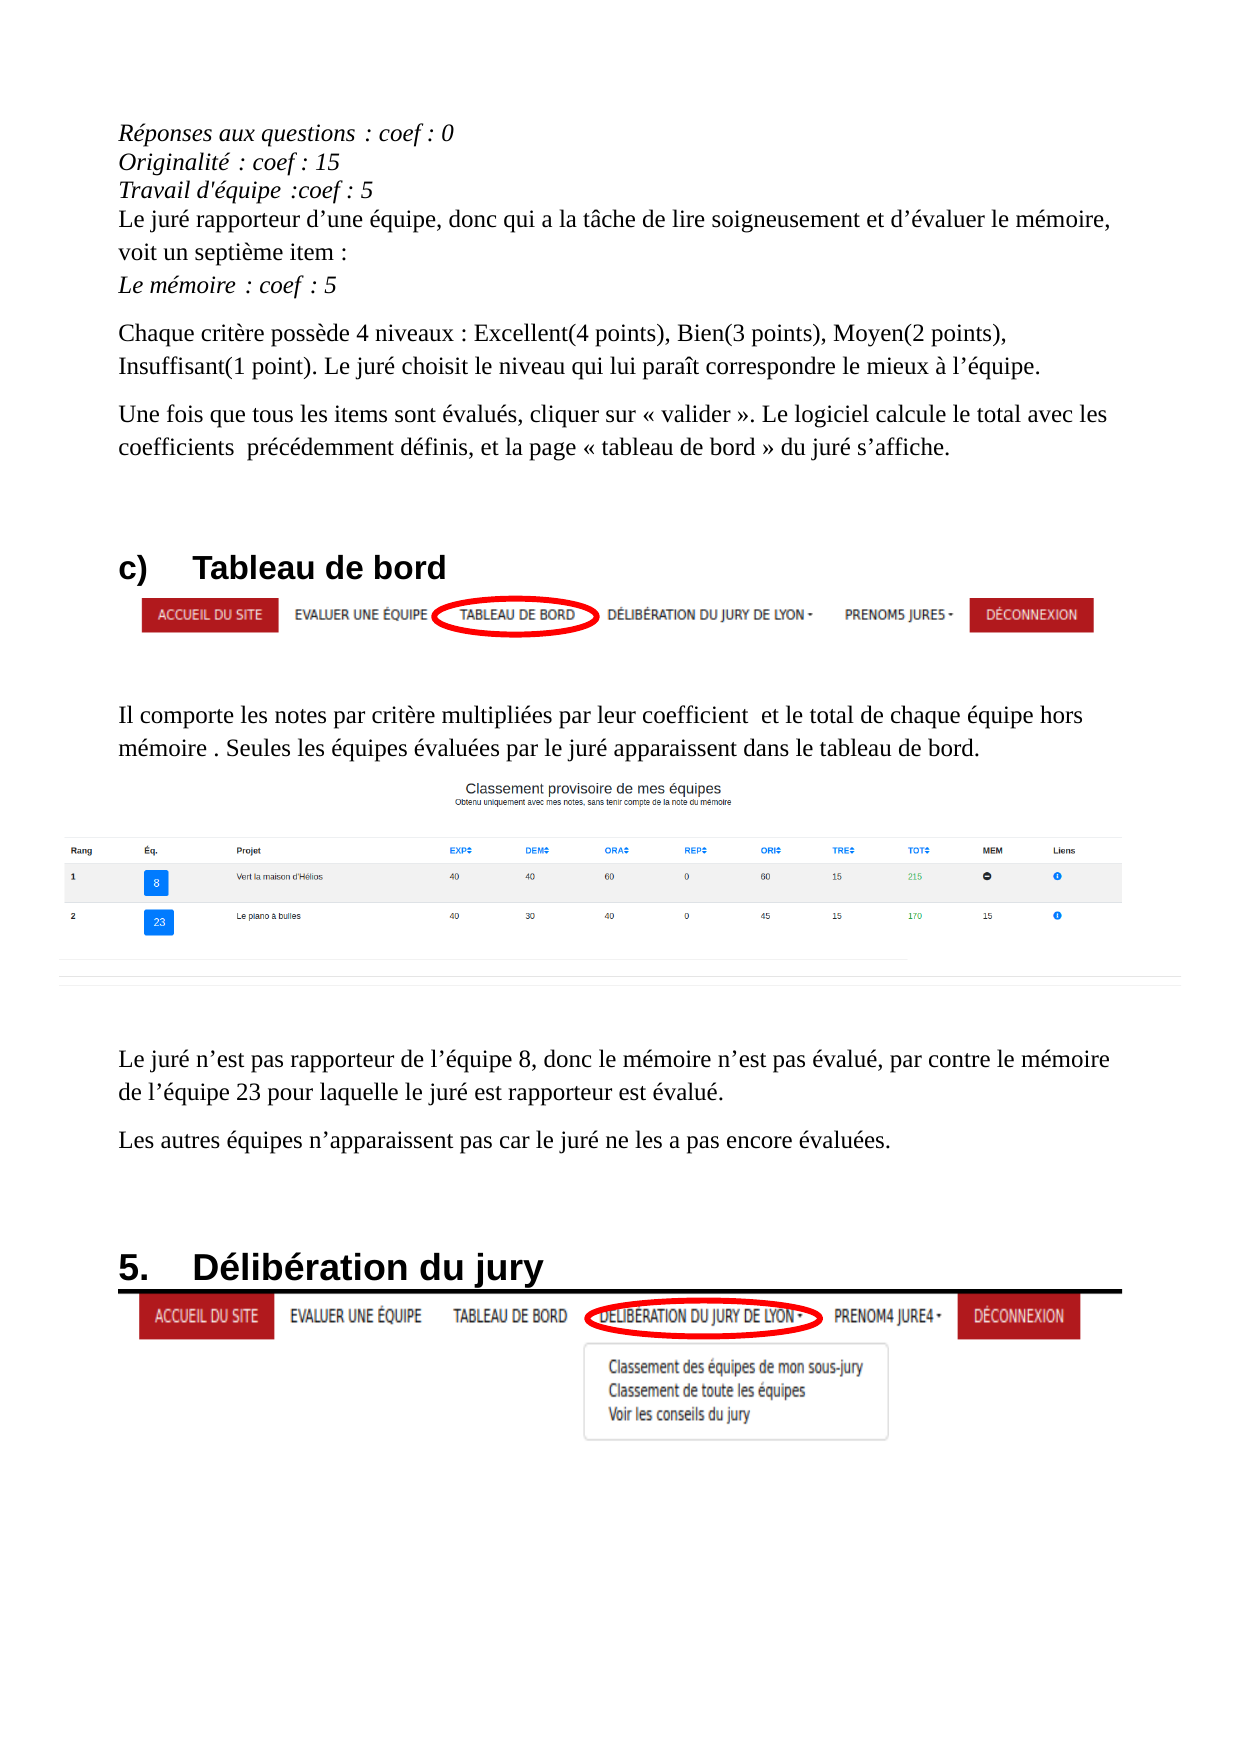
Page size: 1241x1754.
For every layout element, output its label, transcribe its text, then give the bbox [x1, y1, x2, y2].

text Une fois que tous les items sont évalués, cliquer sur « valider ». Le logiciel calcule le total avec les coefficients précédemment définis, et la page « tableau de bord » du juré s’affiche. [118, 399, 1122, 460]
text Les autres équipes n’apparaissent pas car le juré ne les a pas encore évaluées. [118, 1125, 1122, 1153]
picture [438, 602, 593, 631]
subtitle Tableau de bord [118, 548, 1122, 586]
text Chaque critère possède 4 niveaux : Excellent(4 points), Bien(3 points), Moyen(2 points), Insuffisant(1 point). Le juré choisit le niveau qui lui paraît correspondre le mieux à l’équipe. [118, 318, 1122, 380]
picture [118, 1289, 1123, 1463]
text Originalité : coef : 15 [118, 147, 1122, 176]
text Réponses aux questions : coef : 0 [118, 118, 1122, 147]
subtitle Délibération du jury [118, 1245, 1122, 1288]
picture [59, 780, 1182, 993]
picture [118, 598, 1123, 648]
text Travail d'équipe :coef : 5 [118, 176, 1122, 204]
text Le juré n’est pas rapporteur de l’équipe 8, donc le mémoire n’est pas évalué, par contre le mémoire de l’équipe 23 pour laquelle le juré est rapporteur est évalué. [118, 1044, 1122, 1106]
text Il comporte les notes par critère multipliées par leur coefficient et le total de chaque équipe hors mémoire . Seules les équipes évaluées par le juré apparaissent dans le tableau de bord. [118, 700, 1122, 762]
text Le juré rapporteur d’une équipe, donc qui a la tâche de lire soigneusement et d’évaluer le mémoire, voit un septième item : Le mémoire : coef : 5 [118, 204, 1122, 299]
